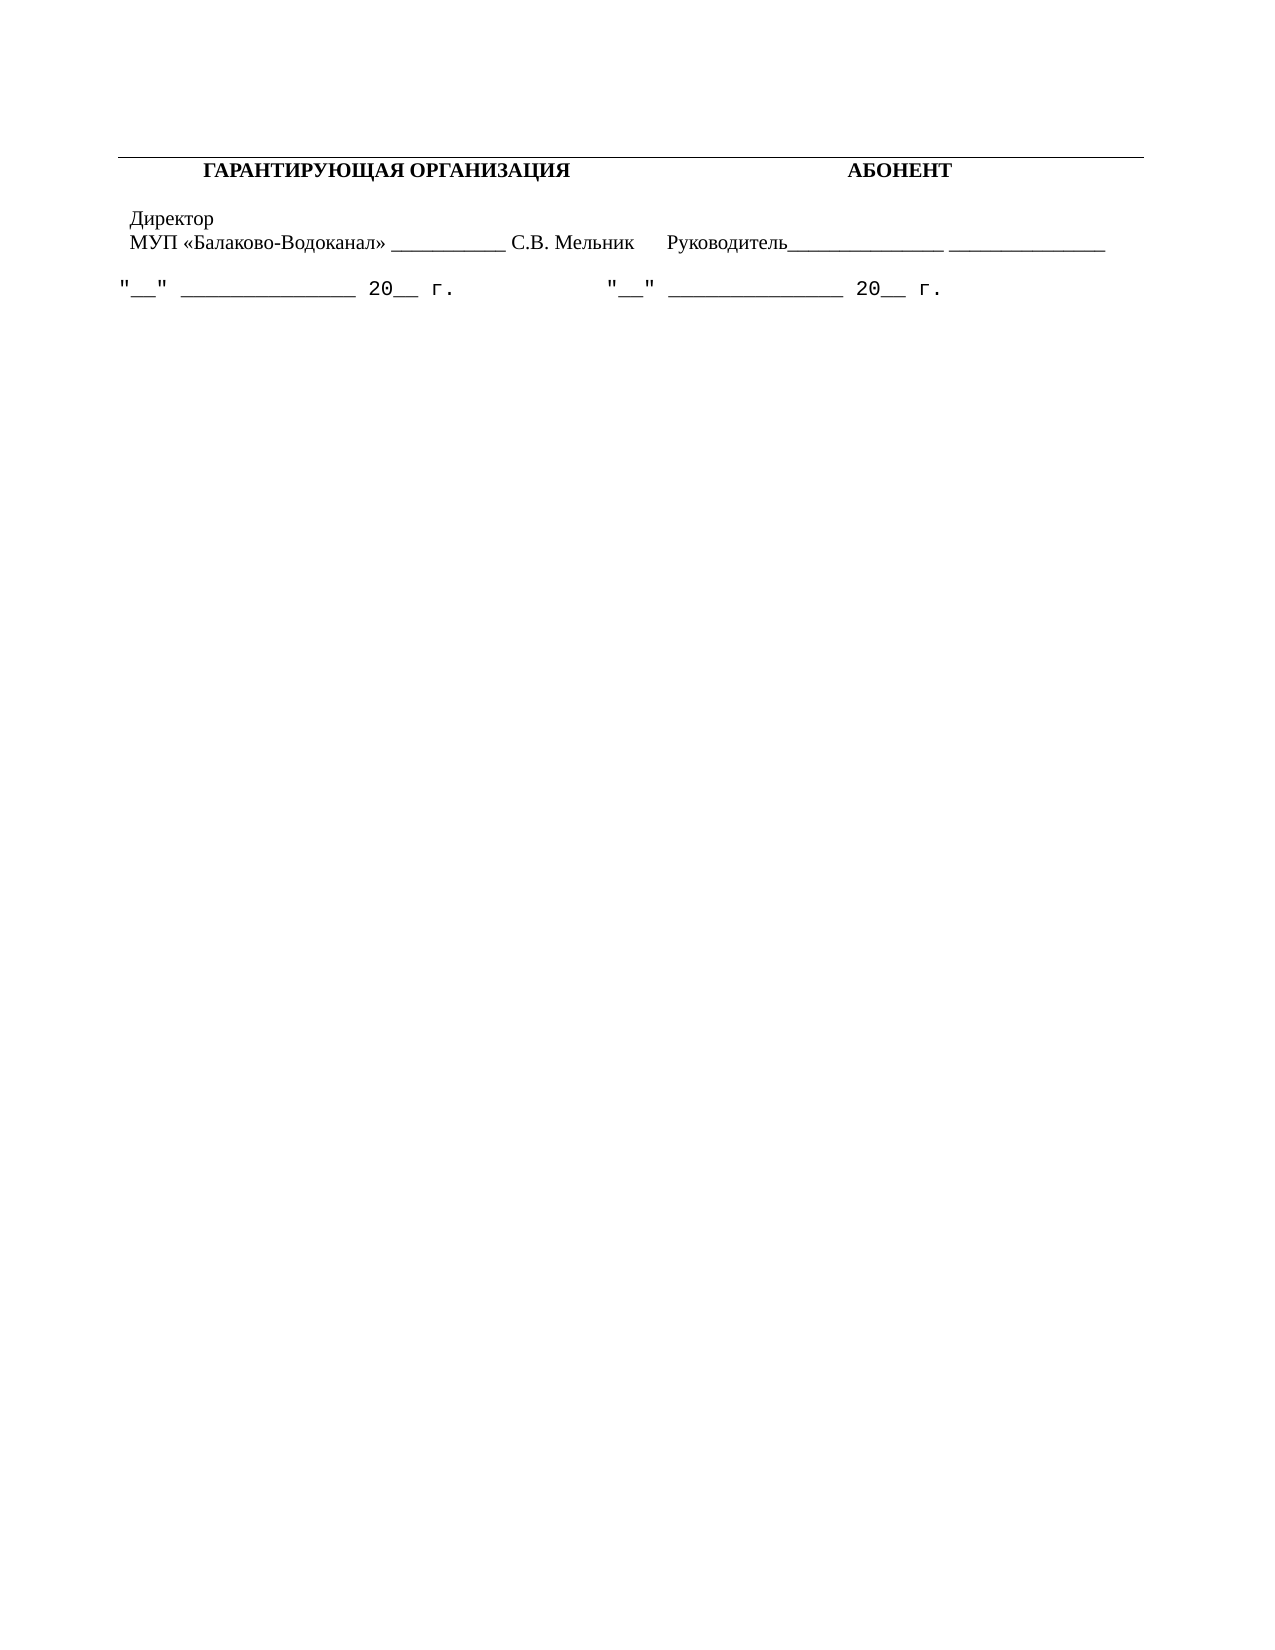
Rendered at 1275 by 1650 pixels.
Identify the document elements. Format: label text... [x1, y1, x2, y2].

table_cell Директор МУП «Балаково-Водоканал» ___________ С.В. Мельник [118, 206, 655, 278]
table_cell Руководитель_______________ _______________ [655, 206, 1144, 278]
table_header АБОНЕНТ [655, 158, 1144, 206]
table_header ГАРАНТИРУЮЩАЯ ОРГАНИЗАЦИЯ [118, 158, 655, 206]
text "__" ______________ 20__ г. "__" ______________ 20__ г. [118, 278, 1211, 302]
